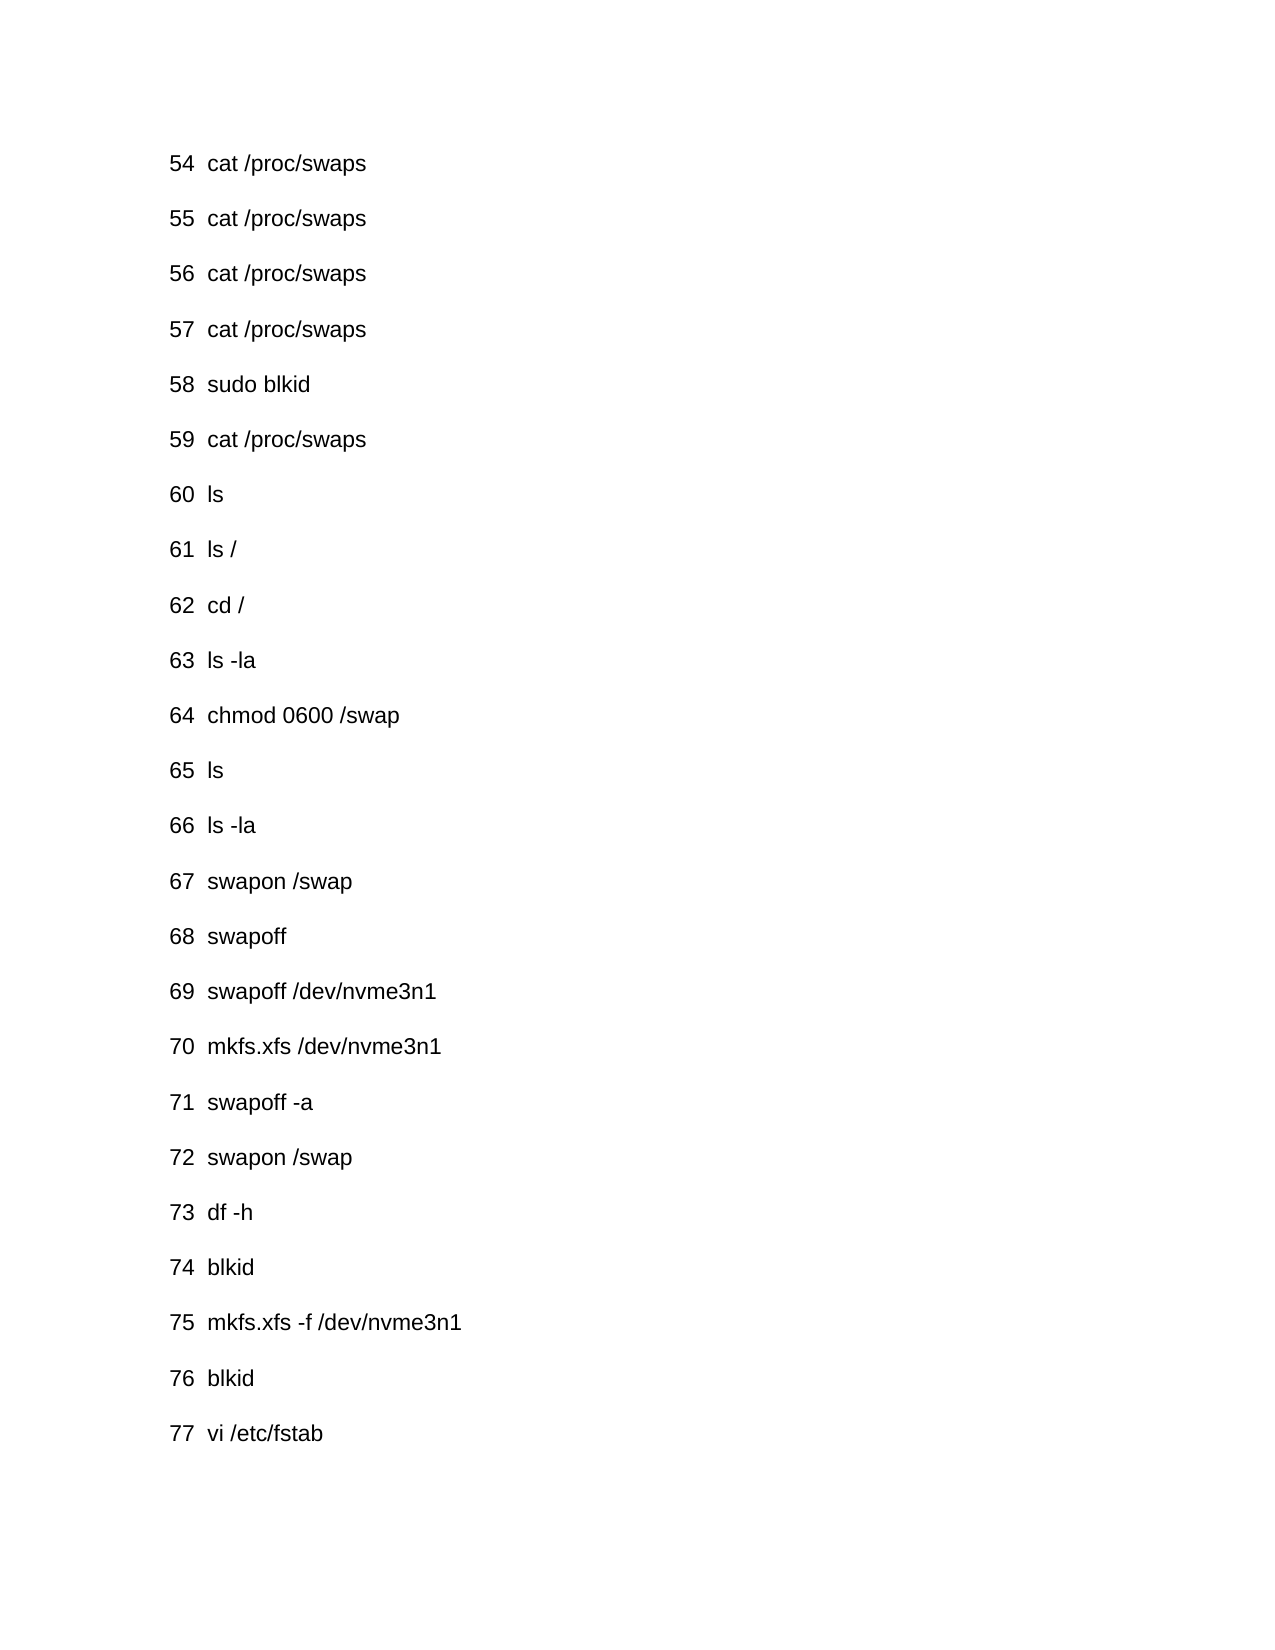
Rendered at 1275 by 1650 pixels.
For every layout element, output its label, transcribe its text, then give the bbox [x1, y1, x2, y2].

text 54 cat /proc/swaps [150, 150, 1125, 176]
text 77 vi /etc/fstab [150, 1420, 1125, 1446]
text 64 chmod 0600 /swap [150, 702, 1125, 728]
text 67 swapon /swap [150, 868, 1125, 894]
text 68 swapoff [150, 923, 1125, 949]
text 62 cd / [150, 592, 1125, 618]
text 58 sudo blkid [150, 371, 1125, 397]
text 60 ls [150, 481, 1125, 508]
text 56 cat /proc/swaps [150, 260, 1125, 287]
text 69 swapoff /dev/nvme3n1 [150, 978, 1125, 1004]
text 57 cat /proc/swaps [150, 316, 1125, 342]
text 65 ls [150, 757, 1125, 784]
text 66 ls -la [150, 812, 1125, 839]
text 70 mkfs.xfs /dev/nvme3n1 [150, 1033, 1125, 1060]
text 75 mkfs.xfs -f /dev/nvme3n1 [150, 1309, 1125, 1336]
text 72 swapon /swap [150, 1144, 1125, 1170]
text 73 df -h [150, 1199, 1125, 1225]
text 61 ls / [150, 536, 1125, 563]
text 76 blkid [150, 1364, 1125, 1391]
text 74 blkid [150, 1254, 1125, 1281]
text 63 ls -la [150, 647, 1125, 673]
text 59 cat /proc/swaps [150, 426, 1125, 452]
text 55 cat /proc/swaps [150, 205, 1125, 232]
text 71 swapoff -a [150, 1088, 1125, 1115]
